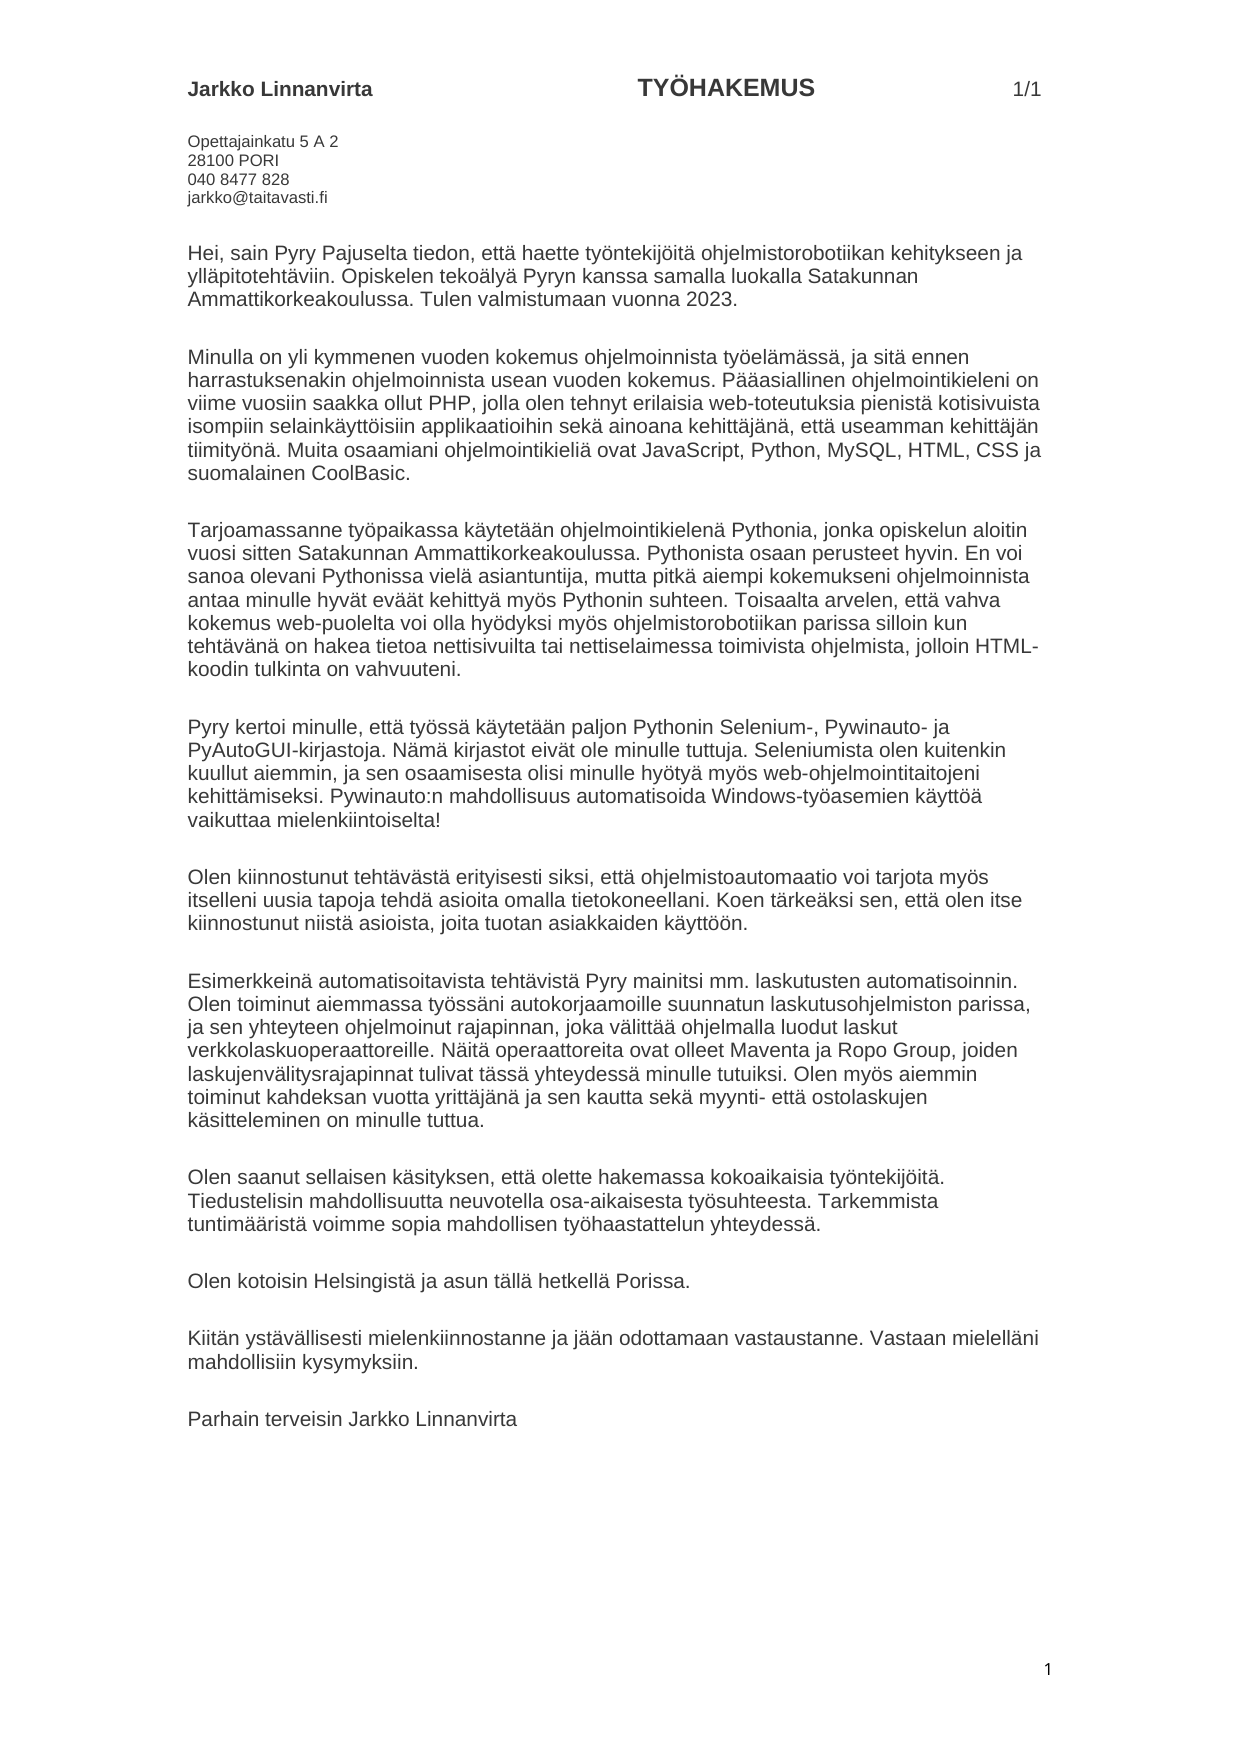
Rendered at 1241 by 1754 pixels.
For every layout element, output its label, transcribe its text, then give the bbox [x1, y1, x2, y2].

text Parhain terveisin Jarkko Linnanvirta [187, 1407, 1053, 1431]
text Hei, sain Pyry Pajuselta tiedon, että haette työntekijöitä ohjelmistorobotiikan kehitykseen ja ylläpitotehtäviin. Opiskelen tekoälyä Pyryn kanssa samalla luokalla Satakunnan Ammattikorkeakoulussa. Tulen valmistumaan vuonna 2023. [187, 241, 1053, 311]
text jarkko@taitavasti.fi [187, 189, 1053, 207]
text Olen kotoisin Helsingistä ja asun tällä hetkellä Porissa. [187, 1270, 1053, 1293]
text Olen kiinnostunut tehtävästä erityisesti siksi, että ohjelmistoautomaatio voi tarjota myös itselleni uusia tapoja tehdä asioita omalla tietokoneellani. Koen tärkeäksi sen, että olen itse kiinnostunut niistä asioista, joita tuotan asiakkaiden käyttöön. [187, 866, 1053, 935]
text 28100 PORI [187, 151, 1053, 170]
text Esimerkkeinä automatisoitavista tehtävistä Pyry mainitsi mm. laskutusten automatisoinnin. Olen toiminut aiemmassa työssäni autokorjaamoille suunnatun laskutusohjelmiston parissa, ja sen yhteyteen ohjelmoinut rajapinnan, joka välittää ohjelmalla luodut laskut verkkolaskuoperaattoreille. Näitä operaattoreita ovat olleet Maventa ja Ropo Group, joiden laskujenvälitysrajapinnat tulivat tässä yhteydessä minulle tutuiksi. Olen myös aiemmin toiminut kahdeksan vuotta yrittäjänä ja sen kautta sekä myynti- että ostolaskujen käsitteleminen on minulle tuttua. [187, 969, 1053, 1132]
text Olen saanut sellaisen käsityksen, että olette hakemassa kokoaikaisia työntekijöitä. Tiedustelisin mahdollisuutta neuvotella osa-aikaisesta työsuhteesta. Tarkemmista tuntimääristä voimme sopia mahdollisen työhaastattelun yhteydessä. [187, 1166, 1053, 1236]
text Tarjoamassanne työpaikassa käytetään ohjelmointikielenä Pythonia, jonka opiskelun aloitin vuosi sitten Satakunnan Ammattikorkeakoulussa. Pythonista osaan perusteet hyvin. En voi sanoa olevani Pythonissa vielä asiantuntija, mutta pitkä aiempi kokemukseni ohjelmoinnista antaa minulle hyvät eväät kehittyä myös Pythonin suhteen. Toisaalta arvelen, että vahva kokemus web-puolelta voi olla hyödyksi myös ohjelmistorobotiikan parissa silloin kun tehtävänä on hakea tietoa nettisivuilta tai nettiselaimessa toimivista ohjelmista, jolloin HTML-koodin tulkinta on vahvuuteni. [187, 519, 1053, 681]
text Kiitän ystävällisesti mielenkiinnostanne ja jään odottamaan vastaustanne. Vastaan mielelläni mahdollisiin kysymyksiin. [187, 1327, 1053, 1373]
text 040 8477 828 [187, 170, 1053, 189]
text Minulla on yli kymmenen vuoden kokemus ohjelmoinnista työelämässä, ja sitä ennen harrastuksenakin ohjelmoinnista usean vuoden kokemus. Pääasiallinen ohjelmointikieleni on viime vuosiin saakka ollut PHP, jolla olen tehnyt erilaisia web-toteutuksia pienistä kotisivuista isompiin selainkäyttöisiin applikaatioihin sekä ainoana kehittäjänä, että useamman kehittäjän tiimityönä. Muita osaamiani ohjelmointikieliä ovat JavaScript, Python, MySQL, HTML, CSS ja suomalainen CoolBasic. [187, 345, 1053, 484]
text Pyry kertoi minulle, että työssä käytetään paljon Pythonin Selenium-, Pywinauto- ja PyAutoGUI-kirjastoja. Nämä kirjastot eivät ole minulle tuttuja. Seleniumista olen kuitenkin kuullut aiemmin, ja sen osaamisesta olisi minulle hyötyä myös web-ohjelmointitaitojeni kehittämiseksi. Pywinauto:n mahdollisuus automatisoida Windows-työasemien käyttöä vaikuttaa mielenkiintoiselta! [187, 715, 1053, 831]
text Opettajainkatu 5 A 2 [187, 133, 1053, 151]
